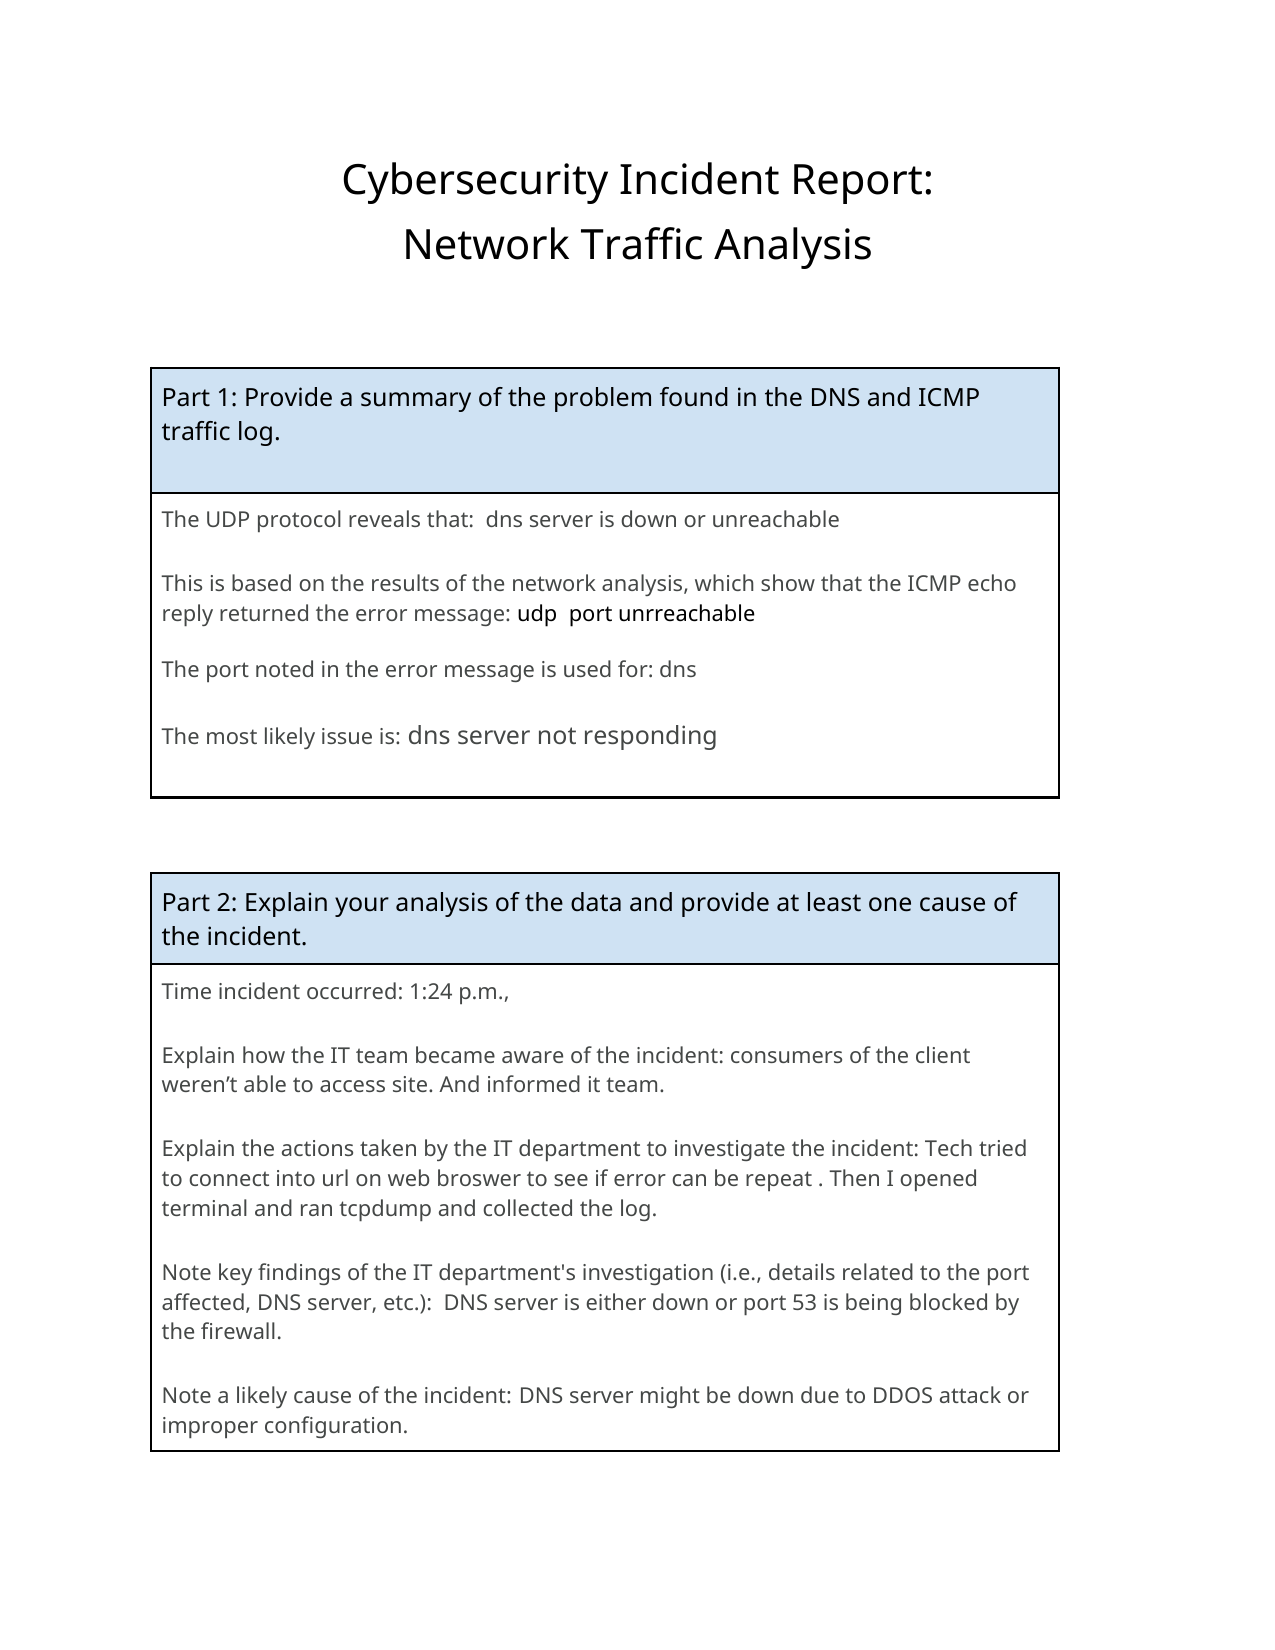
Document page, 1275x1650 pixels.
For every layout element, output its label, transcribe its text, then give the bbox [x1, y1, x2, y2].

table_header Part 1: Provide a summary of the problem found in the DNS and ICMP traffic log. [152, 369, 1058, 492]
table_header Part 2: Explain your analysis of the data and provide at least one cause of the incident. [152, 874, 1058, 963]
table_cell Time incident occurred: 1:24 p.m., Explain how the IT team became aware of the incident: consumers of the client weren’t able to access site. And informed it team. Explain the actions taken by the IT department to investigate the incident: Tech tried to connect into url on web broswer to see if error can be repeat . Then I opened terminal and ran tcpdump and collected the log. Note key findings of the IT department's investigation (i.e., details related to the port affected, DNS server, etc.): DNS server is either down or port 53 is being blocked by the firewall. Note a likely cause of the incident: DNS server might be down due to DDOS attack or improper configuration. [152, 965, 1058, 1450]
table_cell The UDP protocol reveals that: dns server is down or unreachable This is based on the results of the network analysis, which show that the ICMP echo reply returned the error message: udp port unrreachable The port noted in the error message is used for: dns The most likely issue is: dns server not responding [152, 494, 1058, 796]
subtitle Cybersecurity Incident Report: [150, 150, 1125, 207]
subtitle Network Traffic Analysis [150, 215, 1125, 272]
